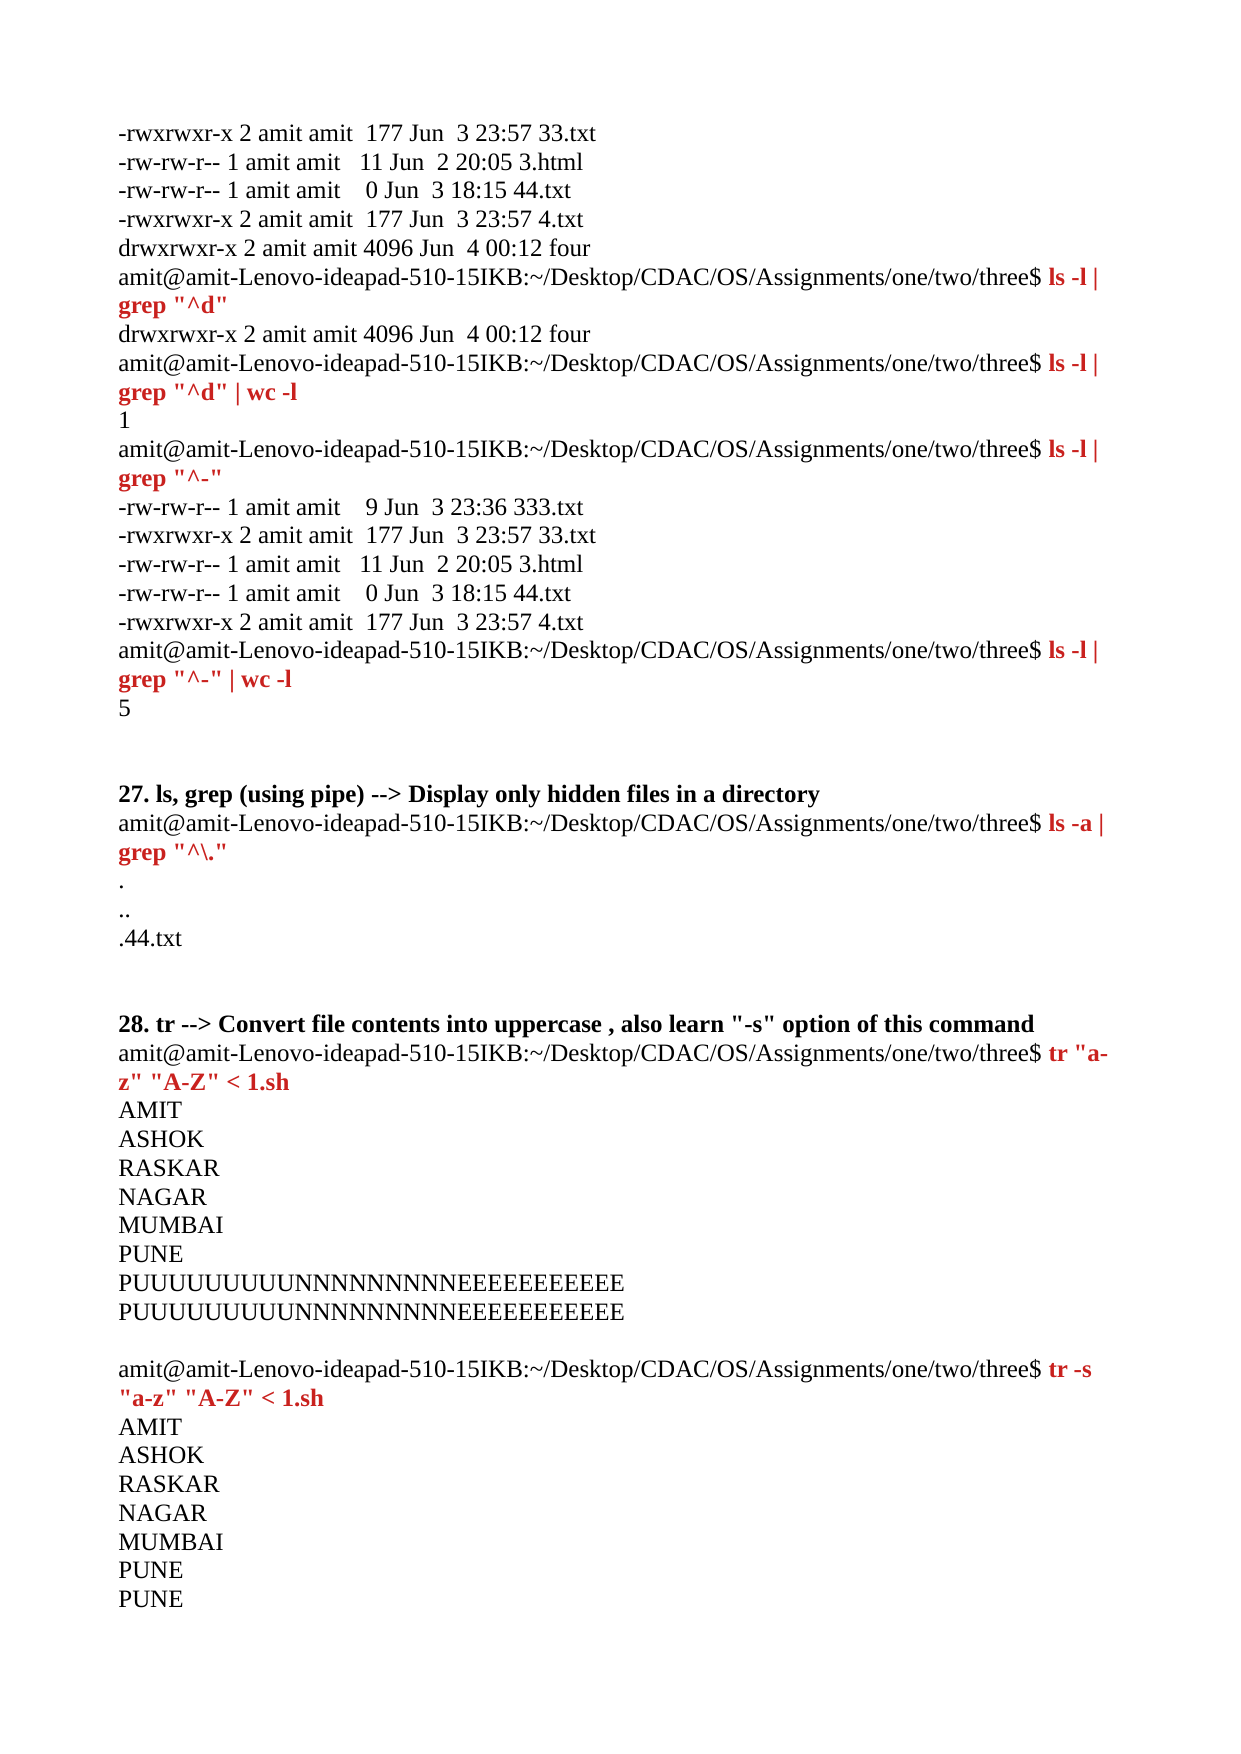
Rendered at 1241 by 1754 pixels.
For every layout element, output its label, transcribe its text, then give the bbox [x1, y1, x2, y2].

text .. [118, 894, 1122, 923]
text RASKAR [118, 1469, 1122, 1498]
text -rw-rw-r-- 1 amit amit 0 Jun 3 18:15 44.txt [118, 578, 1122, 607]
text AMIT [118, 1412, 1122, 1441]
text -rw-rw-r-- 1 amit amit 11 Jun 2 20:05 3.html [118, 549, 1122, 578]
text -rwxrwxr-x 2 amit amit 177 Jun 3 23:57 33.txt [118, 118, 1122, 147]
text amit@amit-Lenovo-ideapad-510-15IKB:~/Desktop/CDAC/OS/Assignments/one/two/three$ ls -a | grep "^\." [118, 808, 1122, 866]
text -rwxrwxr-x 2 amit amit 177 Jun 3 23:57 33.txt [118, 521, 1122, 549]
text AMIT [118, 1096, 1122, 1124]
text amit@amit-Lenovo-ideapad-510-15IKB:~/Desktop/CDAC/OS/Assignments/one/two/three$ ls -l | grep "^-" | wc -l [118, 636, 1122, 693]
text amit@amit-Lenovo-ideapad-510-15IKB:~/Desktop/CDAC/OS/Assignments/one/two/three$ ls -l | grep "^d" [118, 262, 1122, 319]
text drwxrwxr-x 2 amit amit 4096 Jun 4 00:12 four [118, 233, 1122, 262]
text NAGAR [118, 1182, 1122, 1211]
text PUNE [118, 1239, 1122, 1268]
text -rw-rw-r-- 1 amit amit 0 Jun 3 18:15 44.txt [118, 176, 1122, 204]
text amit@amit-Lenovo-ideapad-510-15IKB:~/Desktop/CDAC/OS/Assignments/one/two/three$ tr -s "a-z" "A-Z" < 1.sh [118, 1354, 1122, 1412]
text PUUUUUUUUUNNNNNNNNNEEEEEEEEEEE [118, 1297, 1122, 1326]
text ASHOK [118, 1441, 1122, 1469]
text -rwxrwxr-x 2 amit amit 177 Jun 3 23:57 4.txt [118, 204, 1122, 233]
text PUNE [118, 1584, 1122, 1613]
text PUNE [118, 1556, 1122, 1584]
text -rw-rw-r-- 1 amit amit 9 Jun 3 23:36 333.txt [118, 492, 1122, 521]
text drwxrwxr-x 2 amit amit 4096 Jun 4 00:12 four [118, 319, 1122, 348]
text 1 [118, 406, 1122, 434]
text . [118, 866, 1122, 894]
text amit@amit-Lenovo-ideapad-510-15IKB:~/Desktop/CDAC/OS/Assignments/one/two/three$ ls -l | grep "^d" | wc -l [118, 348, 1122, 406]
text 28. tr --> Convert file contents into uppercase , also learn "-s" option of this command [118, 1009, 1122, 1038]
text amit@amit-Lenovo-ideapad-510-15IKB:~/Desktop/CDAC/OS/Assignments/one/two/three$ ls -l | grep "^-" [118, 434, 1122, 492]
text -rwxrwxr-x 2 amit amit 177 Jun 3 23:57 4.txt [118, 607, 1122, 636]
text MUMBAI [118, 1527, 1122, 1556]
text NAGAR [118, 1498, 1122, 1527]
text RASKAR [118, 1153, 1122, 1182]
text -rw-rw-r-- 1 amit amit 11 Jun 2 20:05 3.html [118, 147, 1122, 176]
text amit@amit-Lenovo-ideapad-510-15IKB:~/Desktop/CDAC/OS/Assignments/one/two/three$ tr "a-z" "A-Z" < 1.sh [118, 1038, 1122, 1096]
text PUUUUUUUUUNNNNNNNNNEEEEEEEEEEE [118, 1268, 1122, 1297]
text 27. ls, grep (using pipe) --> Display only hidden files in a directory [118, 779, 1122, 808]
text MUMBAI [118, 1211, 1122, 1239]
text ASHOK [118, 1124, 1122, 1153]
text .44.txt [118, 923, 1122, 952]
text 5 [118, 693, 1122, 722]
